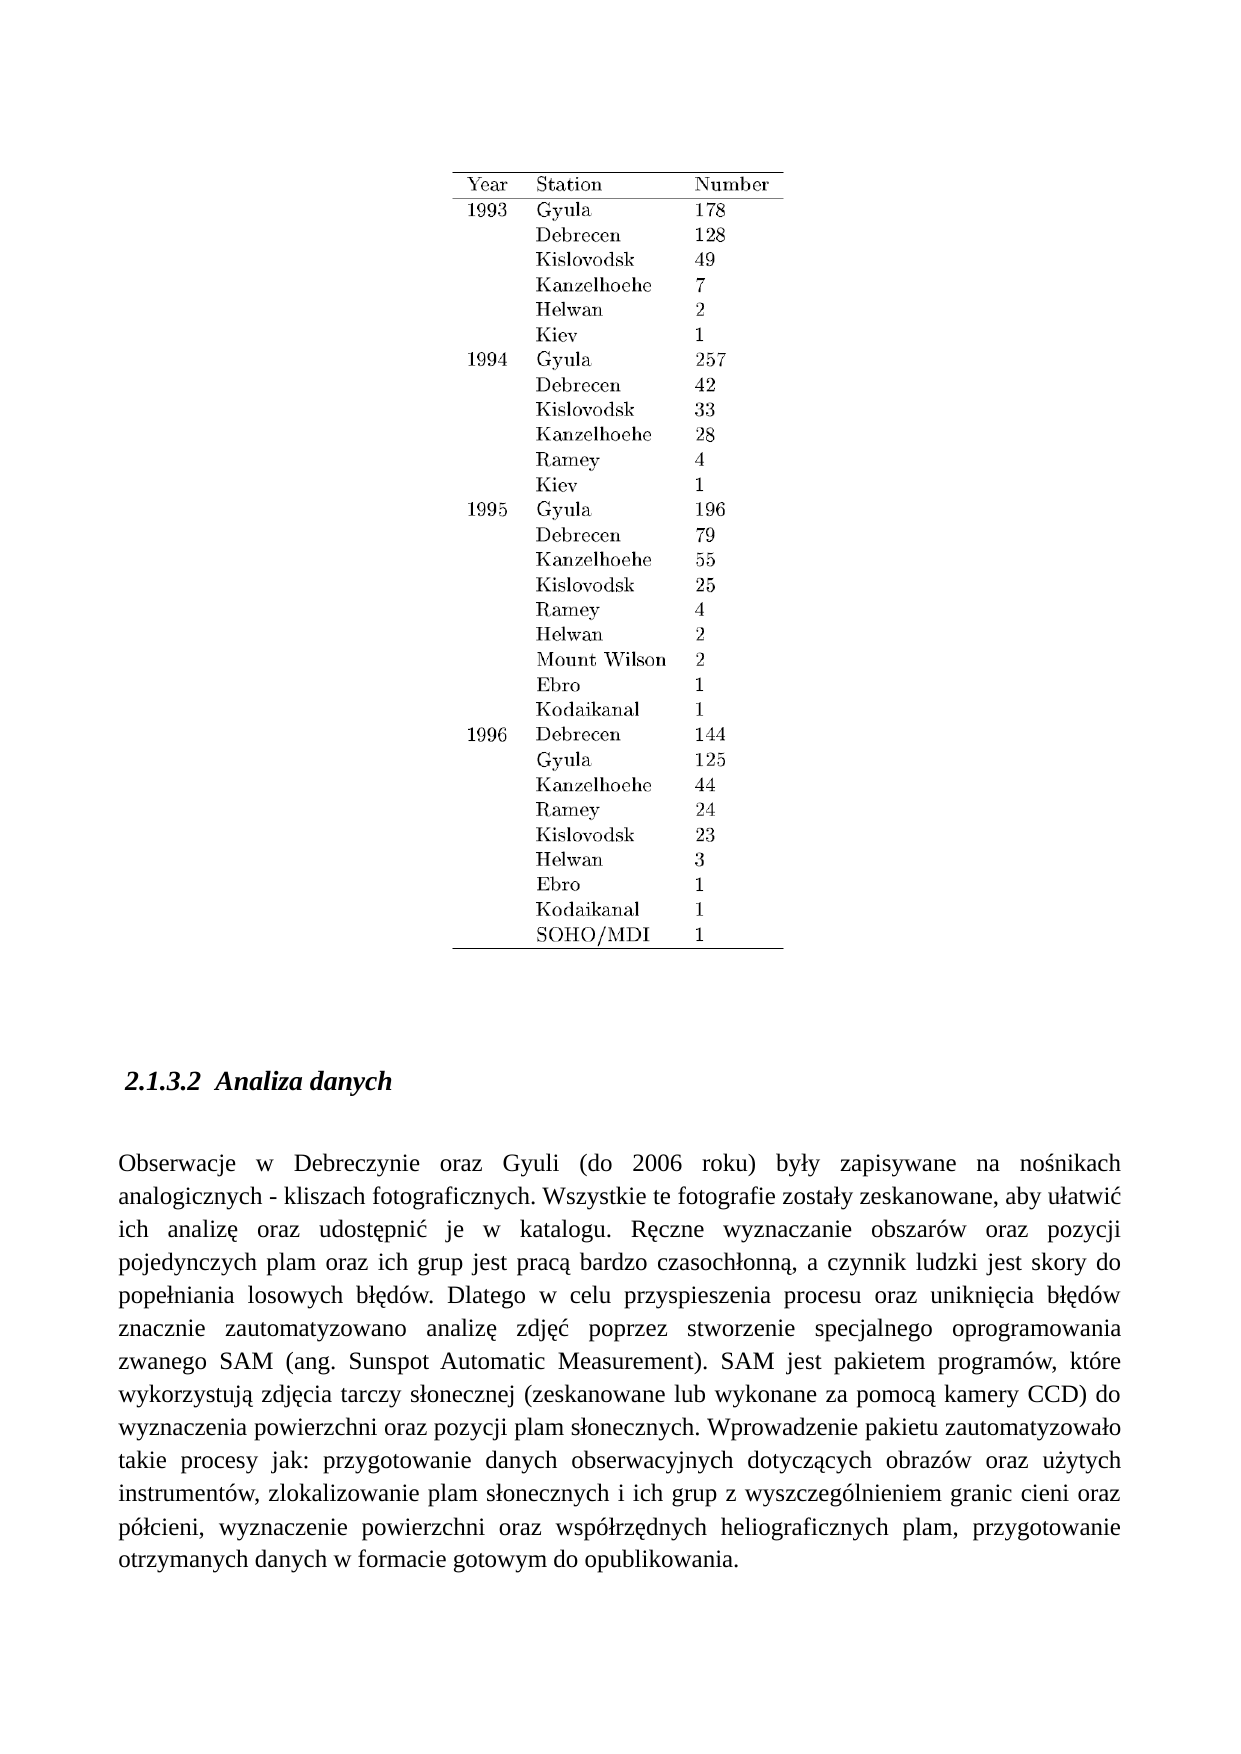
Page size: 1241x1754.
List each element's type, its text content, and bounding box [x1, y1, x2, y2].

subtitle Analiza danych [118, 1064, 1122, 1096]
text Obserwacje w Debreczynie oraz Gyuli (do 2006 roku) były zapisywane na nośnikach analogicznych - kliszach fotograficznych. Wszystkie te fotografie zostały zeskanowane, aby ułatwić ich analizę oraz udostępnić je w katalogu. Ręczne wyznaczanie obszarów oraz pozycji pojedynczych plam oraz ich grup jest pracą bardzo czasochłonną, a czynnik ludzki jest skory do popełniania losowych błędów. Dlatego w celu przyspieszenia procesu oraz uniknięcia błędów znacznie zautomatyzowano analizę zdjęć poprzez stworzenie specjalnego oprogramowania zwanego SAM (ang. Sunspot Automatic Measurement). SAM jest pakietem programów, które wykorzystują zdjęcia tarczy słonecznej (zeskanowane lub wykonane za pomocą kamery CCD) do wyznaczenia powierzchni oraz pozycji plam słonecznych. Wprowadzenie pakietu zautomatyzowało takie procesy jak: przygotowanie danych obserwacyjnych dotyczących obrazów oraz użytych instrumentów, zlokalizowanie plam słonecznych i ich grup z wyszczególnieniem granic cieni oraz półcieni, wyznaczenie powierzchni oraz współrzędnych heliograficznych plam, przygotowanie otrzymanych danych w formacie gotowym do opublikowania. [118, 1148, 1122, 1573]
picture [432, 167, 808, 980]
